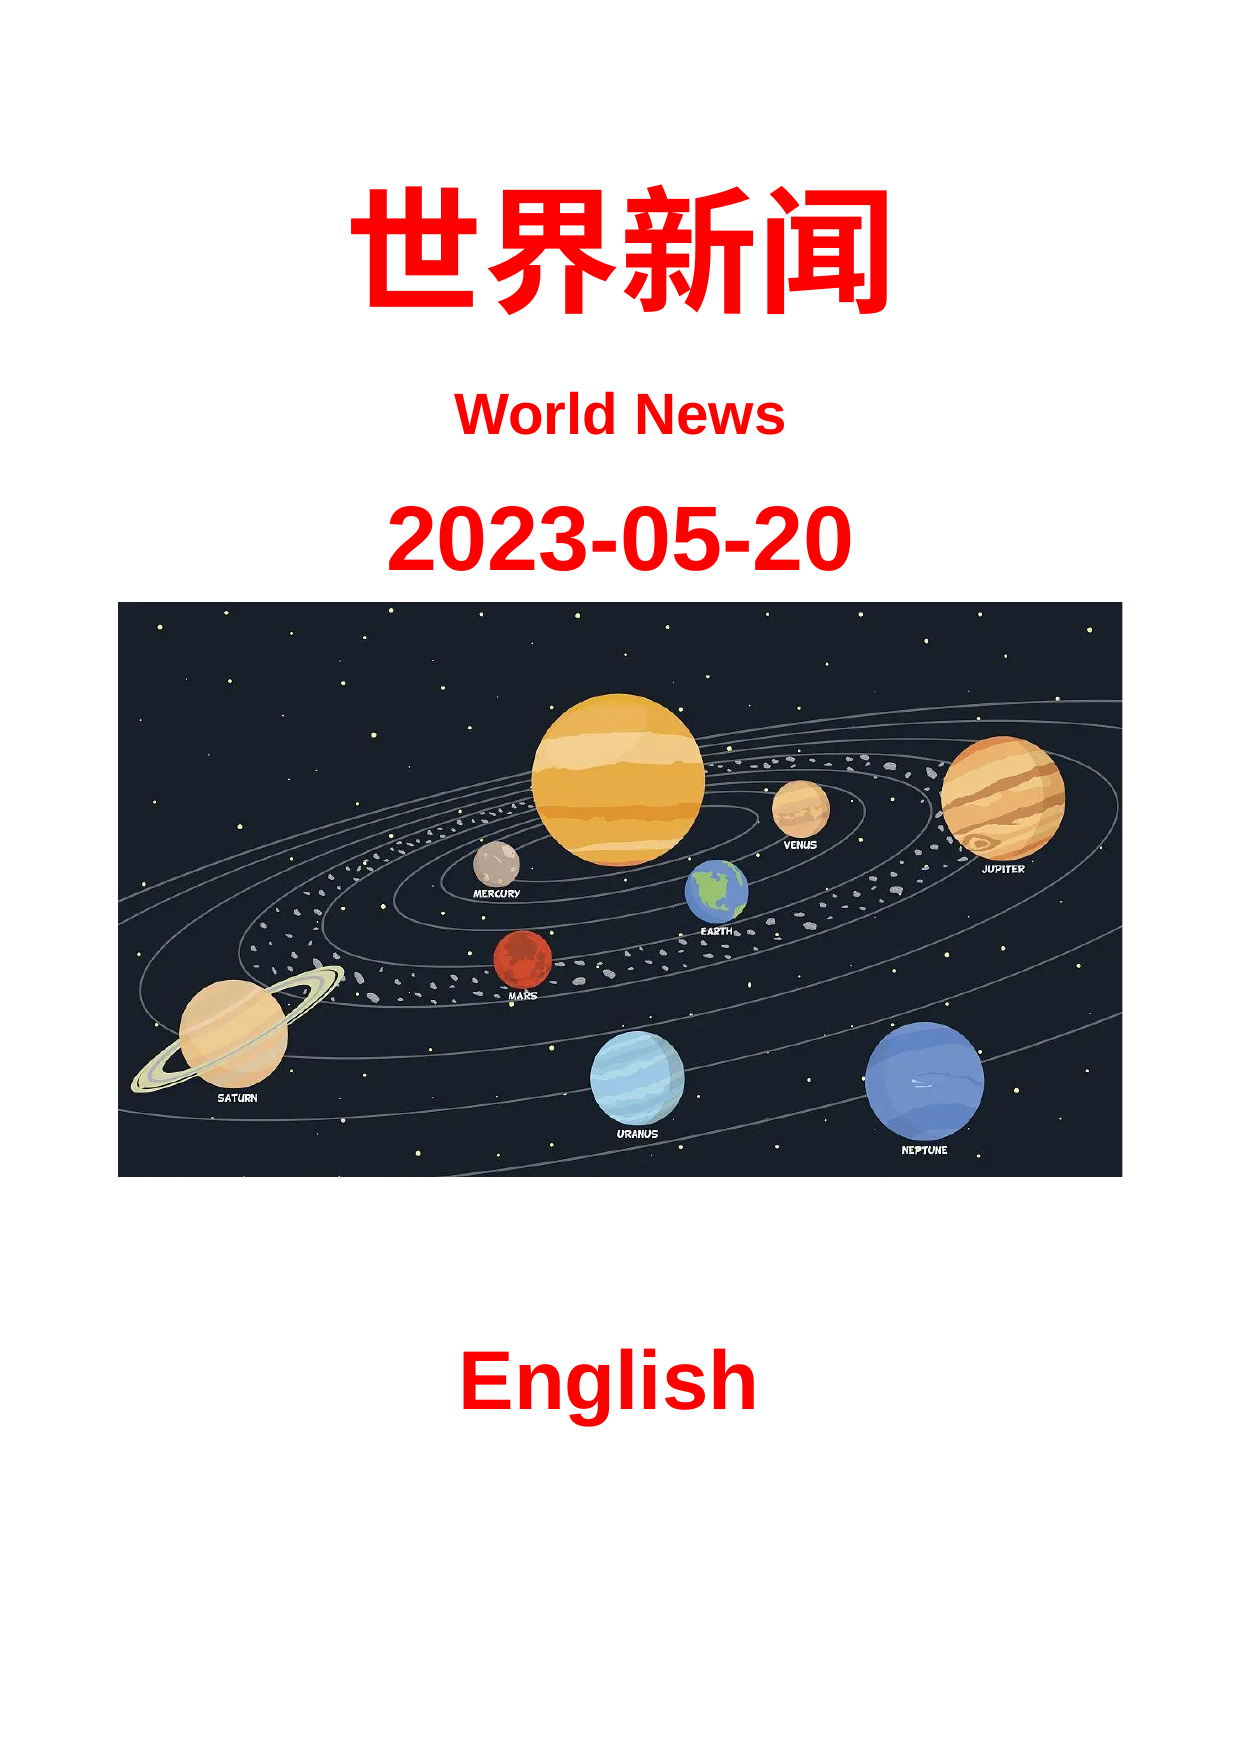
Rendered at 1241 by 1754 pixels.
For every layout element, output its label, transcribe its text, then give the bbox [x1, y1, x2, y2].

picture [118, 602, 1123, 1177]
subtitle World News [118, 380, 1122, 447]
subtitle English [118, 1331, 1122, 1427]
subtitle 2023-05-20 [118, 484, 1122, 590]
subtitle 世界新闻 [118, 143, 1122, 342]
